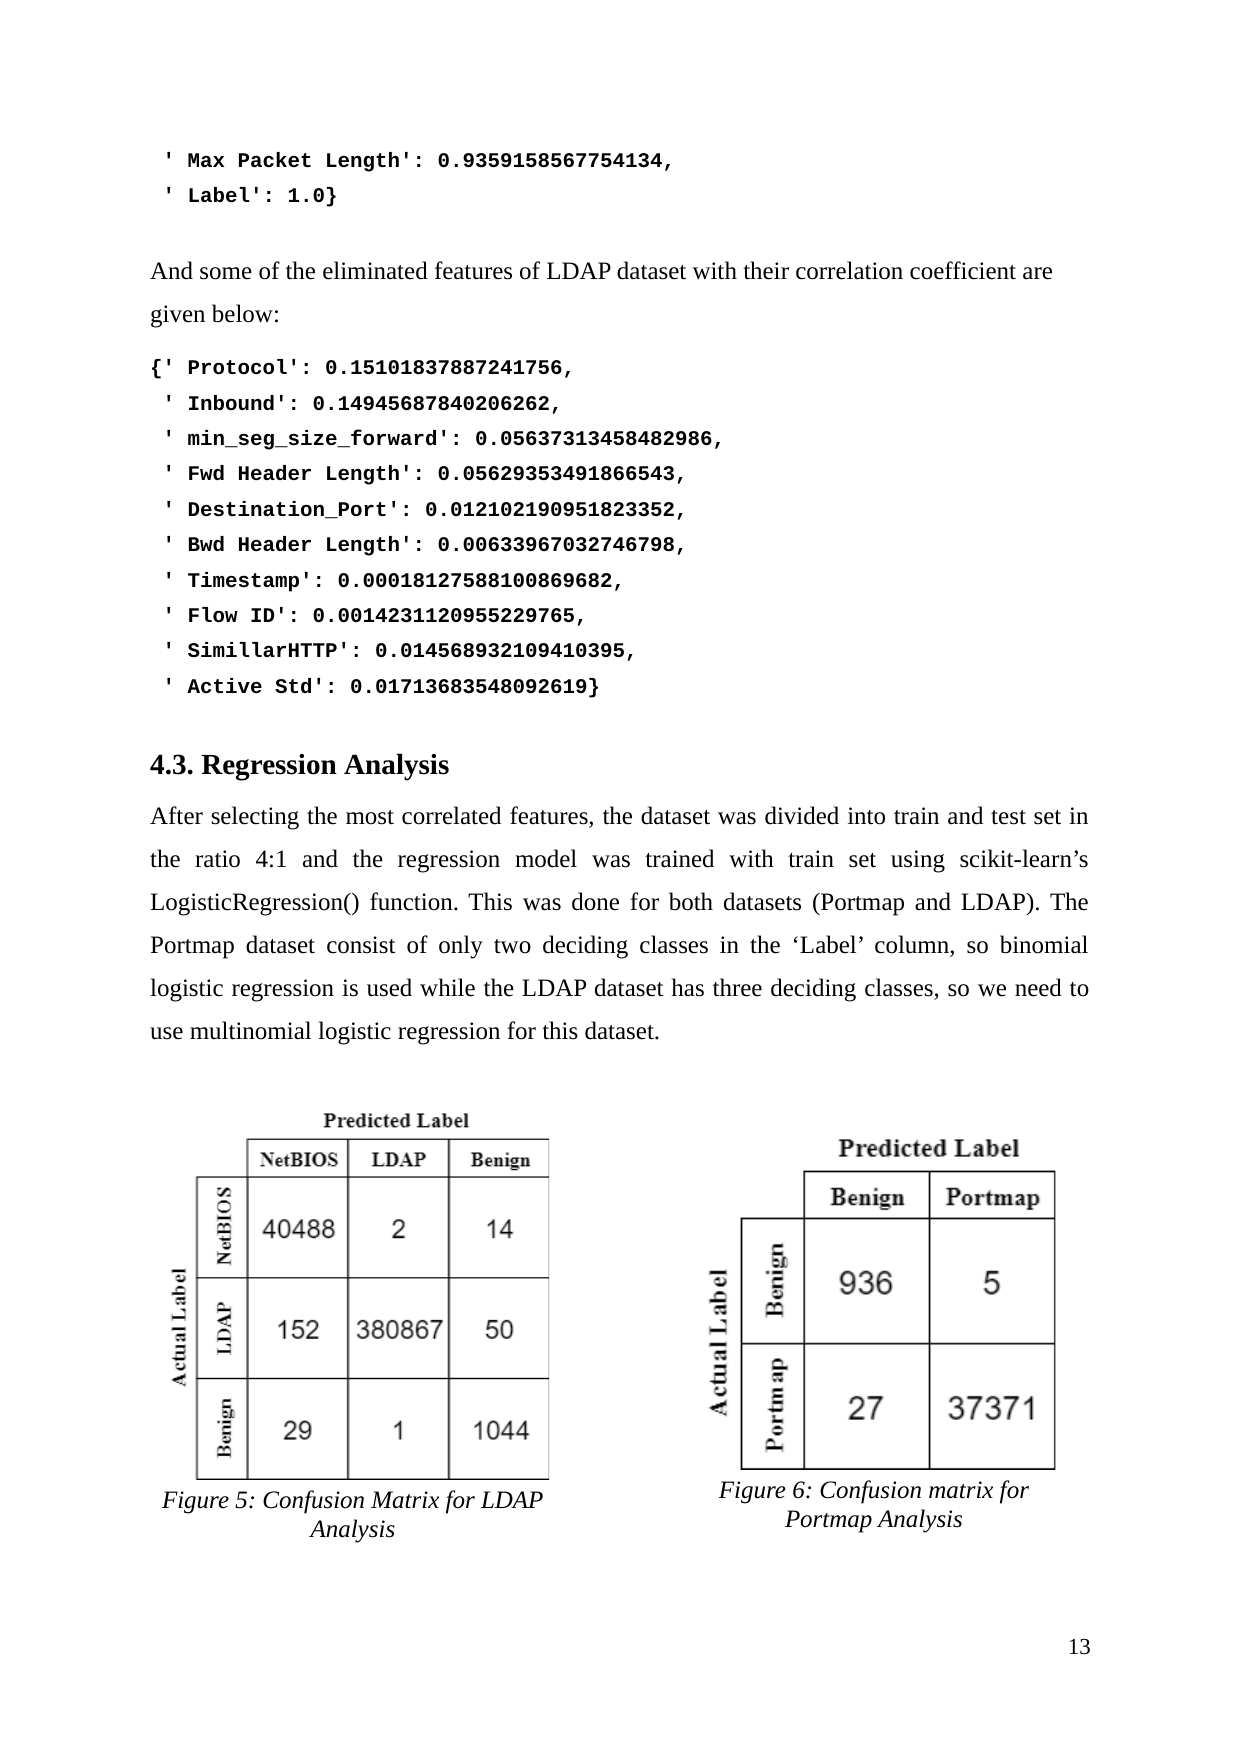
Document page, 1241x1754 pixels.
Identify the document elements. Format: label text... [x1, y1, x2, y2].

text ' Bwd Header Length': 0.00633967032746798, [150, 534, 1091, 558]
text And some of the eliminated features of LDAP dataset with their correlation coefficient are given below: [150, 256, 1091, 328]
text ' Active Std': 0.01713683548092619} [150, 676, 1091, 699]
picture [694, 1124, 1056, 1470]
text ' Timestamp': 0.00018127588100869682, [150, 569, 1091, 593]
text Figure 6: Confusion matrix for Portmap Analysis [694, 1470, 1055, 1533]
text ' SimillarHTTP': 0.014568932109410395, [150, 640, 1091, 664]
text ' Destination_Port': 0.012102190951823352, [150, 499, 1091, 522]
picture [158, 1101, 550, 1480]
text {' Protocol': 0.15101837887241756, [150, 357, 1091, 381]
text ' Label': 1.0} [150, 185, 1091, 209]
text ' Fwd Header Length': 0.05629353491866543, [150, 463, 1091, 487]
text ' Inbound': 0.14945687840206262, [150, 392, 1091, 416]
text After selecting the most correlated features, the dataset was divided into train and test set in the ratio 4:1 and the regression model was trained with train set using scikit-learn’s LogisticRegression() function. This was done for both datasets (Portmap and LDAP). The Portmap dataset consist of only two deciding classes in the ‘Label’ column, so binomial logistic regression is used while the LDAP dataset has three deciding classes, so we need to use multinomial logistic regression for this dataset. [150, 801, 1091, 1045]
text ' min_seg_size_forward': 0.05637313458482986, [150, 428, 1091, 452]
subtitle 4.3. Regression Analysis [150, 747, 1091, 781]
text ' Max Packet Length': 0.9359158567754134, [150, 150, 1091, 174]
text ' Flow ID': 0.0014231120955229765, [150, 605, 1091, 629]
text Figure 5: Confusion Matrix for LDAP Analysis [158, 1480, 549, 1543]
